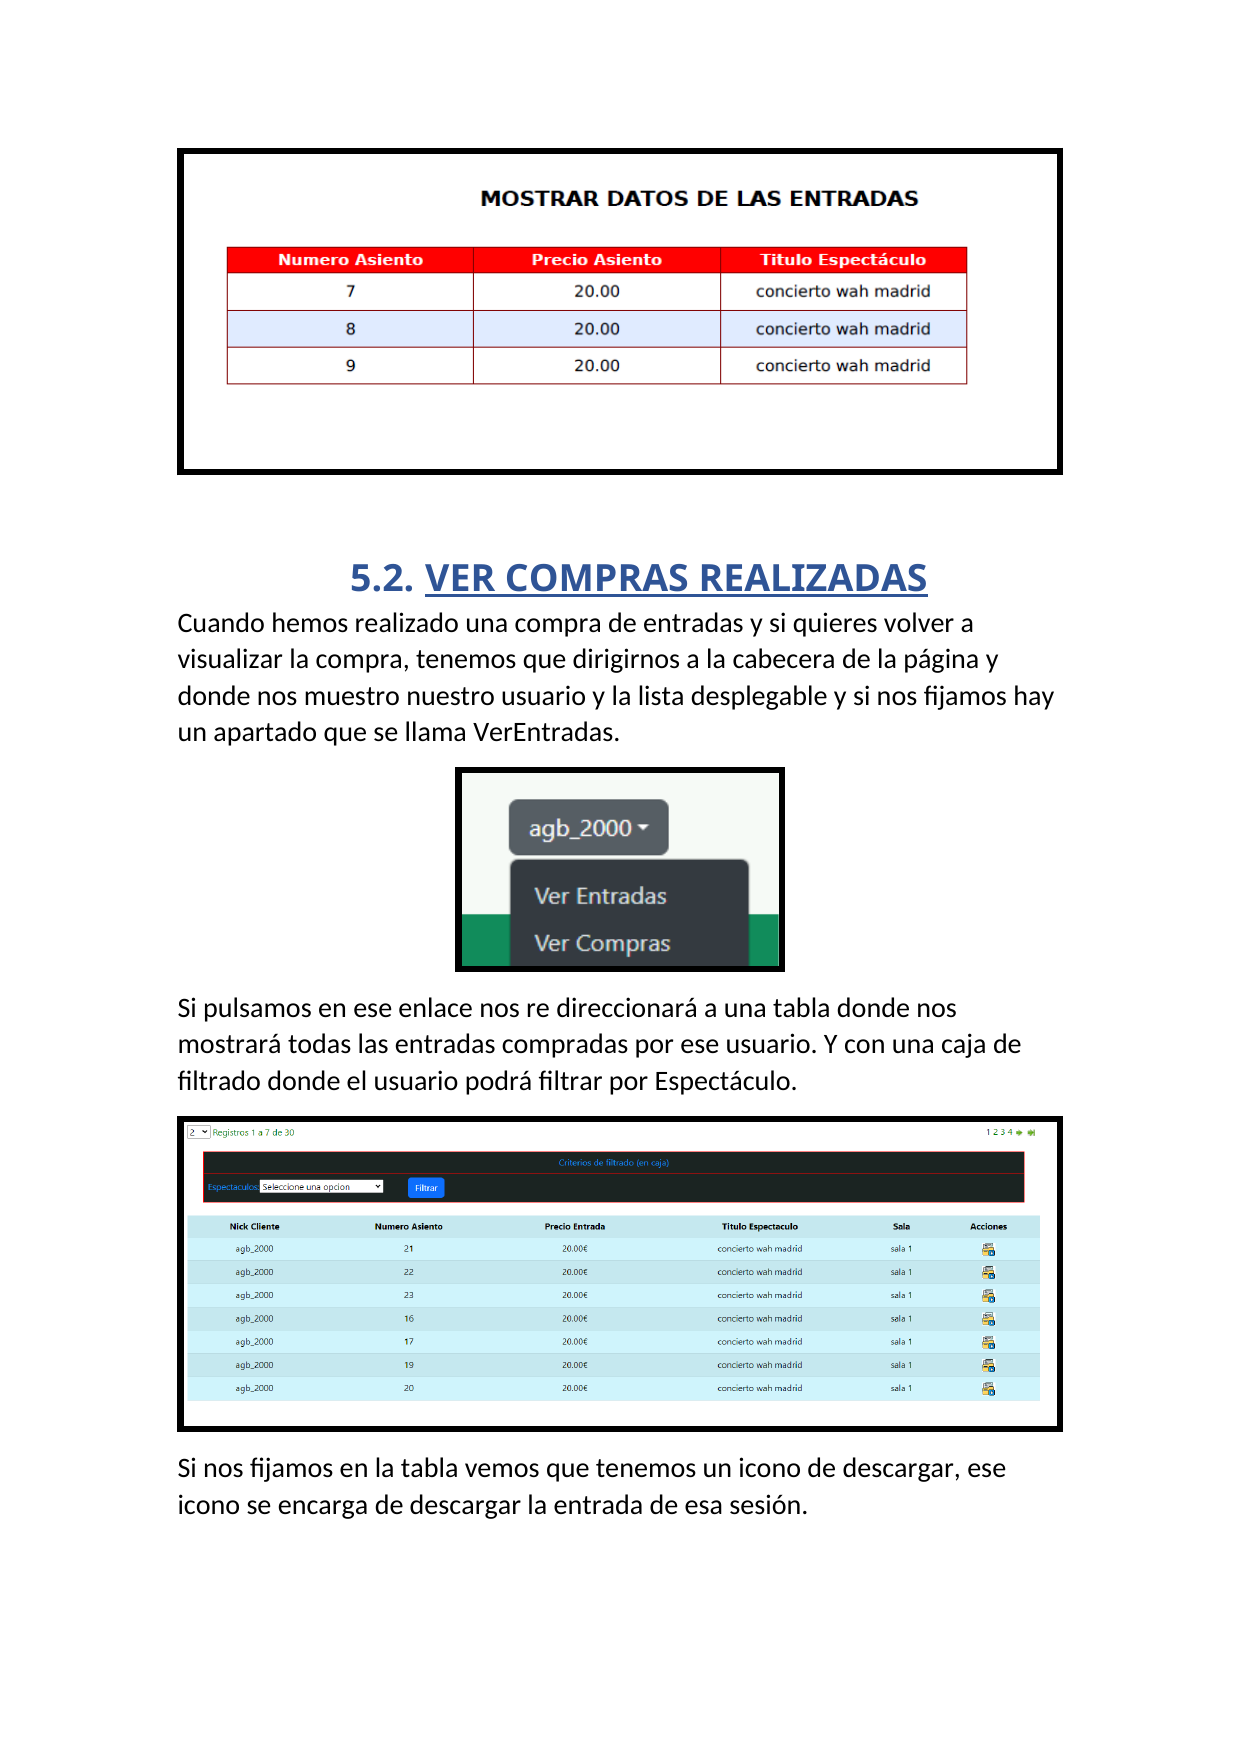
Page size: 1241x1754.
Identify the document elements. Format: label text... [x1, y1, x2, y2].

text Si nos fijamos en la tabla vemos que tenemos un icono de descargar, ese icono se encarga de descargar la entrada de esa sesión. [177, 1450, 1063, 1521]
text Cuando hemos realizado una compra de entradas y si quieres volver a visualizar la compra, tenemos que dirigirnos a la cabecera de la página y donde nos muestro nuestro usuario y la lista desplegable y si nos fijamos hay un apartado que se llama VerEntradas. [177, 605, 1063, 748]
text Si pulsamos en ese enlace nos re direccionará a una tabla donde nos mostrará todas las entradas compradas por ese usuario. Y con una caja de filtrado donde el usuario podrá filtrar por Espectáculo. [177, 990, 1063, 1097]
list VER COMPRAS REALIZADAS [215, 551, 1063, 602]
